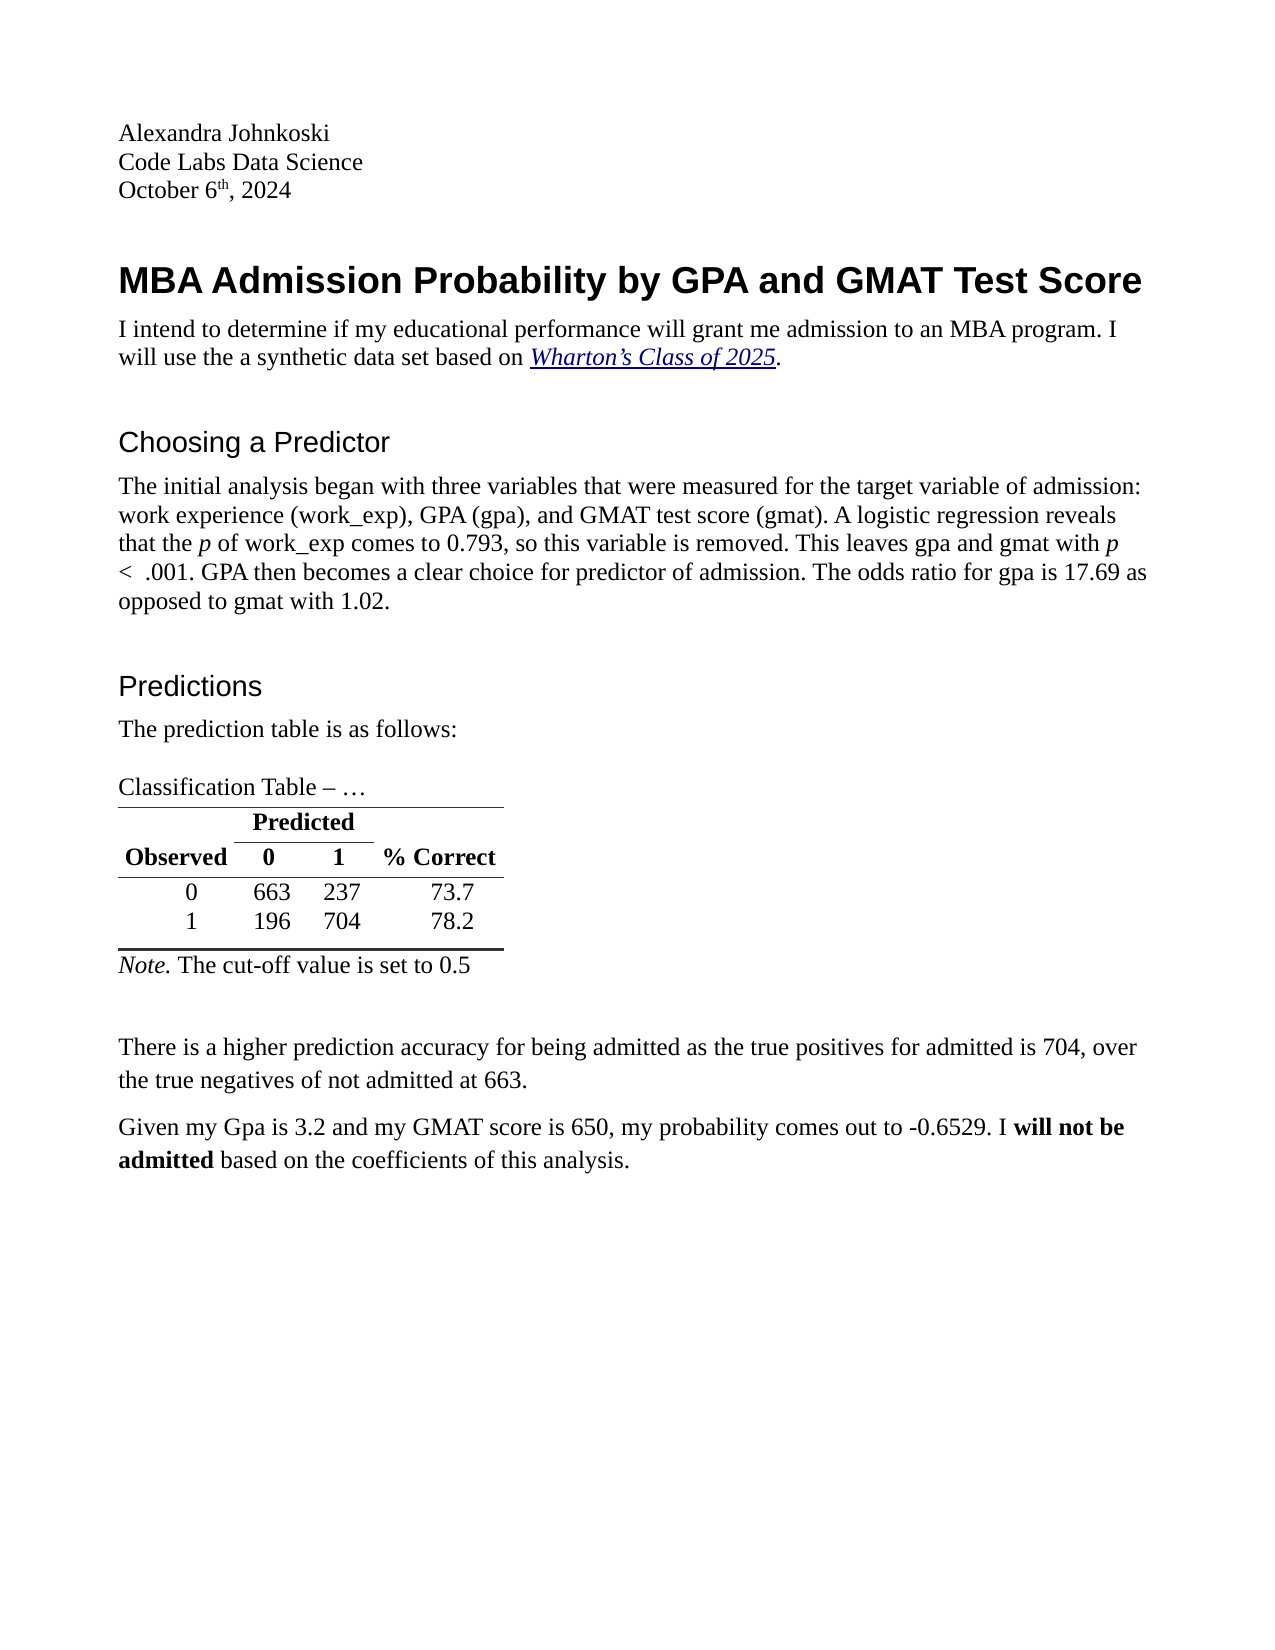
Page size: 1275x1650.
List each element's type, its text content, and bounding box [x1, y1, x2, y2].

table_cell 0 [118, 878, 197, 906]
text Given my Gpa is 3.2 and my GMAT score is 650, my probability comes out to -0.6529. I will not be admitted based on the coefficients of this analysis. [118, 1112, 1157, 1174]
table_cell [374, 808, 503, 842]
subtitle Choosing a Predictor [118, 425, 1157, 458]
table_cell 1 [118, 906, 197, 947]
subtitle Predictions [118, 668, 1157, 702]
text The prediction table is as follows: [118, 714, 1157, 743]
table_cell 1 [304, 843, 374, 877]
table_cell 237 [304, 878, 361, 906]
table_cell [290, 906, 304, 947]
table_cell 0 [234, 843, 304, 877]
table_cell 78.2 [374, 906, 474, 947]
table_cell 196 [234, 906, 290, 947]
table_cell Observed [118, 842, 233, 877]
text Code Labs Data Science [118, 147, 1157, 176]
table_cell [361, 906, 374, 947]
table_cell [361, 878, 374, 906]
text I intend to determine if my educational performance will grant me admission to an MBA program. I will use the a synthetic data set based on Wharton’s Class of 2025. [118, 314, 1157, 371]
table_cell [474, 878, 503, 906]
table_cell 73.7 [374, 878, 474, 906]
table_cell [198, 906, 233, 947]
table_cell 704 [304, 906, 361, 947]
table_cell [474, 906, 503, 947]
text There is a higher prediction accuracy for being admitted as the true positives for admitted is 704, over the true negatives of not admitted at 663. [118, 1032, 1157, 1093]
text October 6th, 2024 [118, 176, 1157, 204]
table_cell [118, 808, 233, 842]
table_header Classification Table – … [118, 772, 503, 807]
table_cell Note. The cut-off value is set to 0.5 [118, 951, 503, 979]
text The initial analysis began with three variables that were measured for the target variable of admission: work experience (work_exp), GPA (gpa), and GMAT test score (gmat). A logistic regression reveals that the p of work_exp comes to 0.793, so this variable is removed. This leaves gpa and gmat with p < .001. GPA then becomes a clear choice for predictor of admission. The odds ratio for gpa is 17.69 as opposed to gmat with 1.02. [118, 471, 1157, 615]
table_cell Predicted [234, 808, 374, 842]
subtitle MBA Admission Probability by GPA and GMAT Test Score [118, 258, 1157, 301]
table_cell [290, 878, 304, 906]
text Alexandra Johnkoski [118, 118, 1157, 147]
table_cell [198, 878, 233, 906]
table_cell 663 [234, 878, 290, 906]
table_cell [118, 979, 503, 984]
table_cell % Correct [374, 842, 503, 877]
